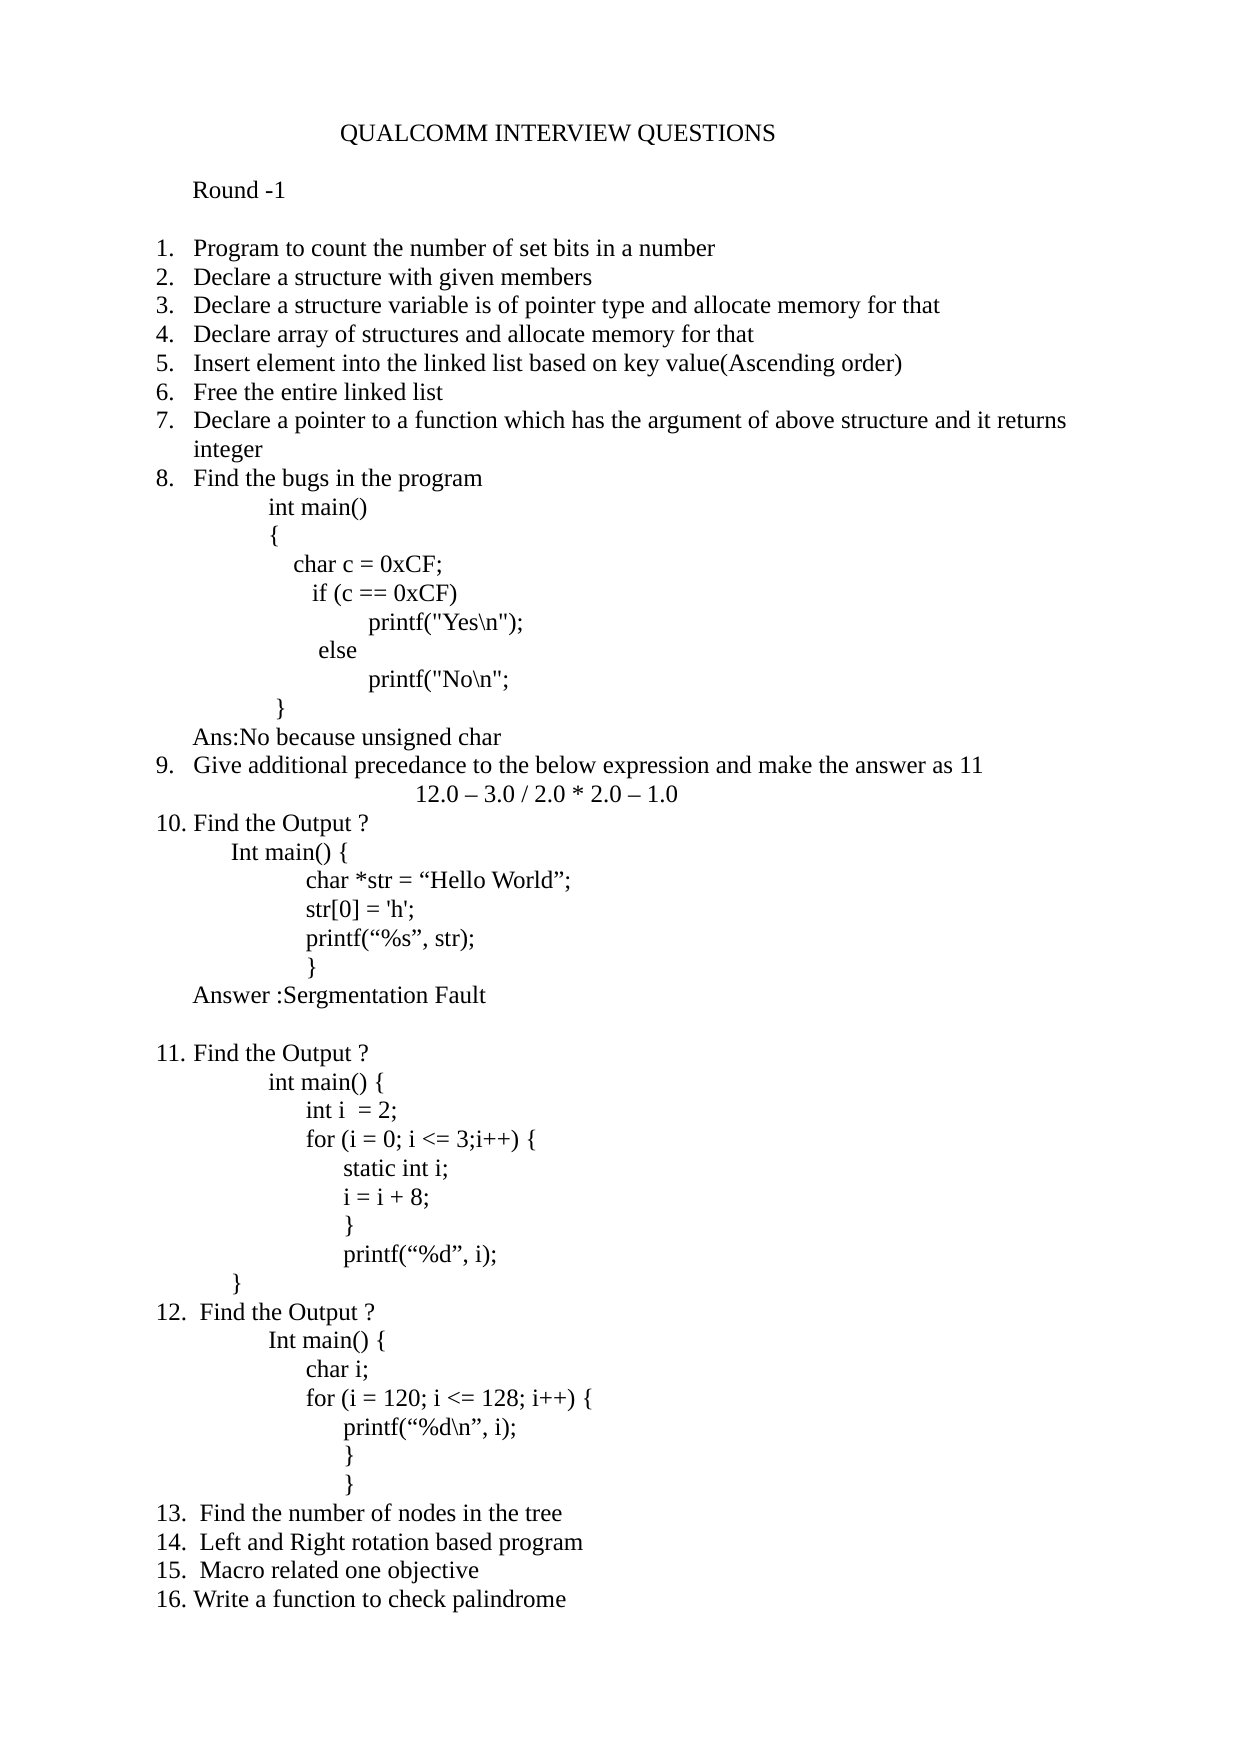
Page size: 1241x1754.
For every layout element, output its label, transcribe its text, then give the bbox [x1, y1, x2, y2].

list Declare a structure variable is of pointer type and allocate memory for that [156, 291, 1122, 319]
list str[0] = 'h'; [268, 894, 1122, 923]
list Give additional precedance to the below expression and make the answer as 11 12.0 – 3.0 / 2.0 * 2.0 – 1.0 [156, 751, 1122, 808]
text QUALCOMM INTERVIEW QUESTIONS [118, 118, 1122, 147]
list int main() [231, 492, 1122, 521]
list } [306, 1469, 1122, 1498]
list printf(“%d\n”, i); [306, 1412, 1122, 1441]
list Declare a pointer to a function which has the argument of above structure and it returns integer [156, 406, 1122, 463]
list } [306, 1211, 1122, 1239]
list Left and Right rotation based program [156, 1527, 1122, 1556]
list char *str = “Hello World”; [268, 866, 1122, 894]
list int i = 2; [268, 1096, 1122, 1124]
list { [231, 521, 1122, 549]
list i = i + 8; [306, 1182, 1122, 1211]
list char i; [268, 1354, 1122, 1383]
list Int main() { [231, 1326, 1122, 1354]
list static int i; [306, 1153, 1122, 1182]
text Answer :Sergmentation Fault [118, 981, 1122, 1009]
list } [306, 1441, 1122, 1469]
list } [231, 693, 1122, 722]
list Find the Output ? [156, 1038, 1122, 1067]
list printf(“%s”, str); [268, 923, 1122, 952]
list Write a function to check palindrome [156, 1584, 1122, 1613]
list Program to count the number of set bits in a number [156, 233, 1122, 262]
list if (c == 0xCF) [231, 578, 1122, 607]
list } [193, 1268, 1122, 1297]
list } [268, 952, 1122, 981]
list Find the Output ? [156, 808, 1122, 837]
list printf(“%d”, i); [306, 1239, 1122, 1268]
list Declare a structure with given members [156, 262, 1122, 291]
list Find the bugs in the program [156, 463, 1122, 492]
list Insert element into the linked list based on key value(Ascending order) [156, 348, 1122, 377]
list printf("No\n"; [231, 664, 1122, 693]
list printf("Yes\n"); [231, 607, 1122, 636]
list else [231, 636, 1122, 664]
list Find the number of nodes in the tree [156, 1498, 1122, 1527]
list for (i = 0; i <= 3;i++) { [268, 1124, 1122, 1153]
text Round -1 [118, 176, 1122, 204]
list char c = 0xCF; [231, 549, 1122, 578]
list for (i = 120; i <= 128; i++) { [268, 1383, 1122, 1412]
list Int main() { [193, 837, 1122, 866]
list Declare array of structures and allocate memory for that [156, 319, 1122, 348]
list Find the Output ? [156, 1297, 1122, 1326]
list int main() { [231, 1067, 1122, 1096]
list Free the entire linked list [156, 377, 1122, 406]
text Ans:No because unsigned char [118, 722, 1122, 751]
list Macro related one objective [156, 1556, 1122, 1584]
